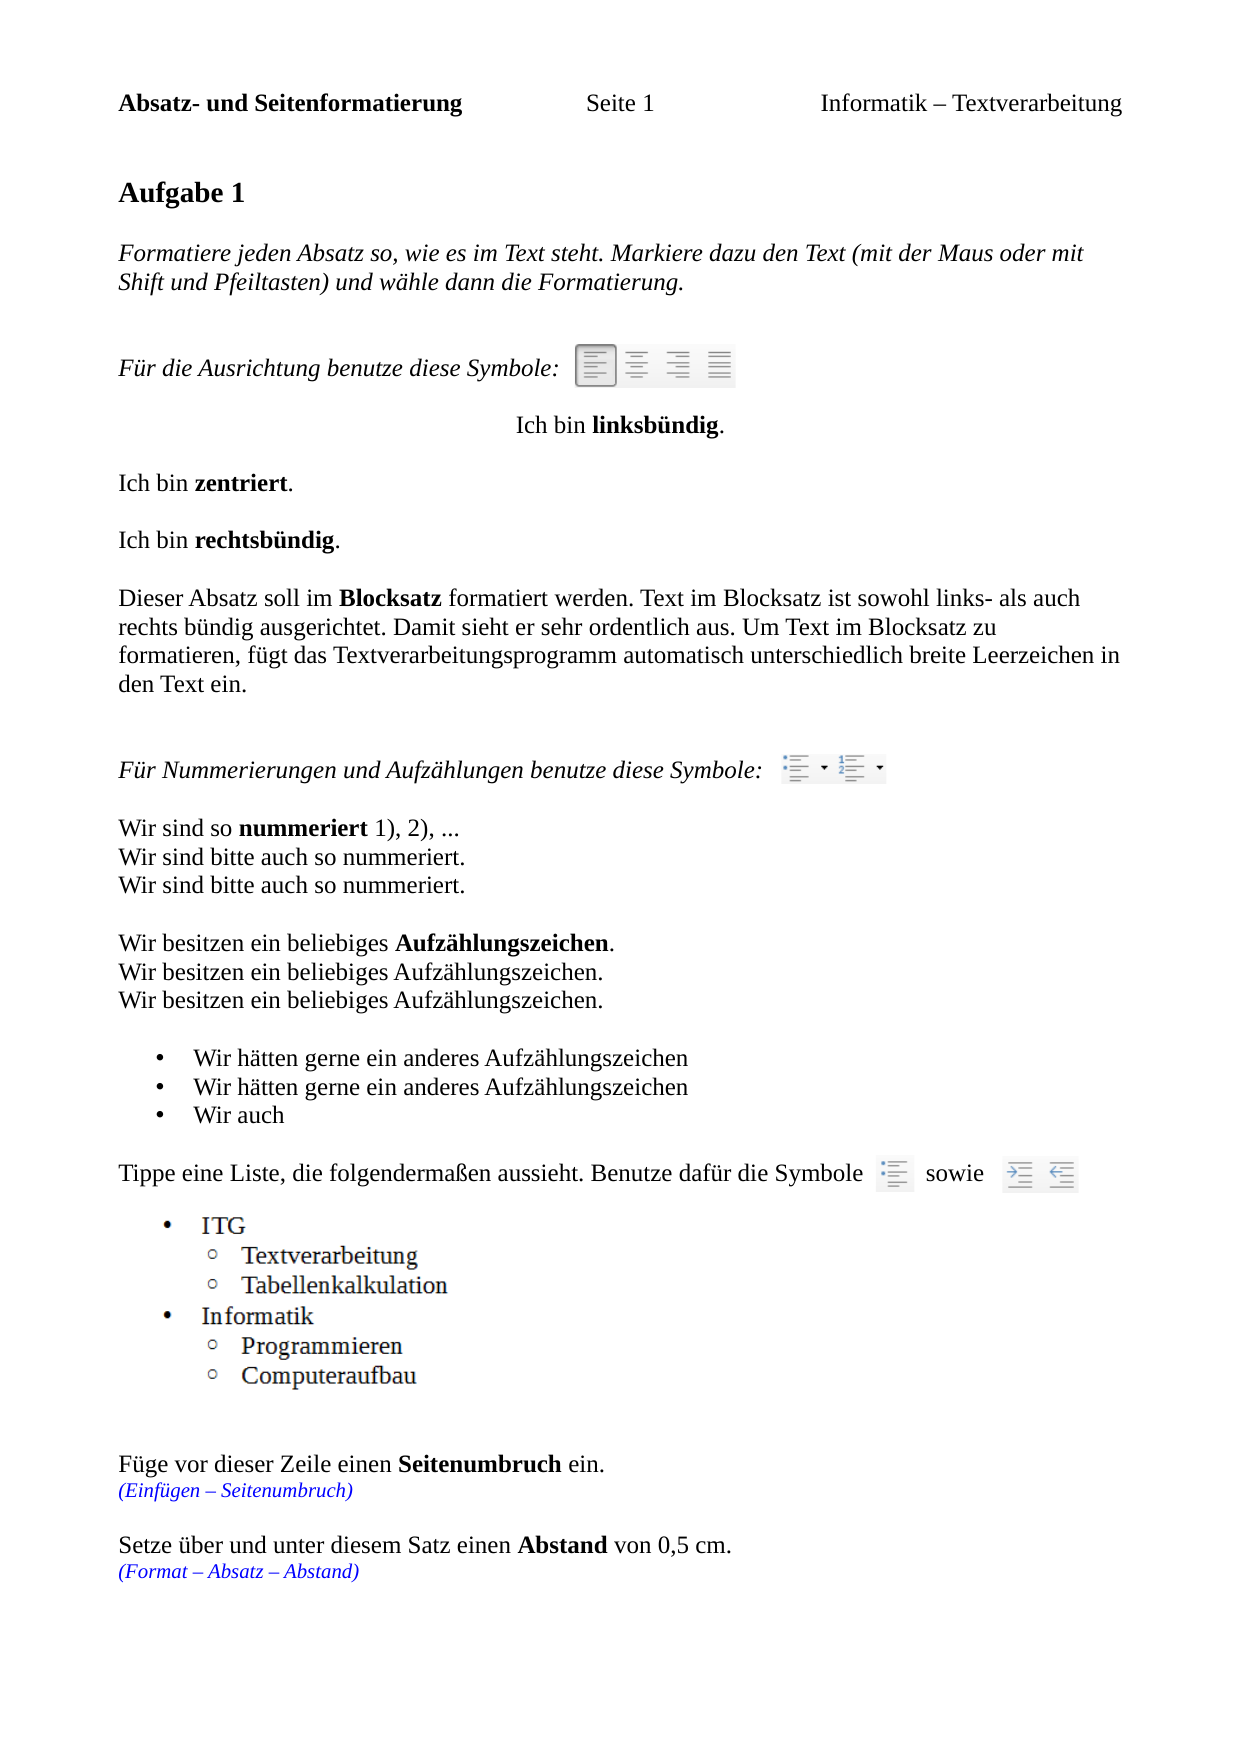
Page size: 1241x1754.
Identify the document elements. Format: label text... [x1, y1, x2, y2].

text Ich bin rechtsbündig. [118, 525, 1122, 554]
picture [781, 754, 887, 784]
text Wir besitzen ein beliebiges Aufzählungszeichen. [118, 957, 1122, 985]
picture [1002, 1156, 1079, 1193]
text Formatiere jeden Absatz so, wie es im Text steht. Markiere dazu den Text (mit der Maus oder mit Shift und Pfeiltasten) und wähle dann die Formatierung. [118, 238, 1122, 295]
text Wir sind bitte auch so nummeriert. [118, 870, 1122, 899]
picture [875, 1155, 915, 1192]
text [887, 755, 1122, 784]
picture [574, 344, 736, 388]
list Wir hätten gerne ein anderes Aufzählungszeichen [156, 1043, 1122, 1072]
text Für Nummerierungen und Aufzählungen benutze diese Symbole: [118, 755, 781, 784]
picture [118, 1215, 451, 1392]
text Wir besitzen ein beliebiges Aufzählungszeichen. [118, 928, 1122, 957]
text sowie [915, 1158, 1002, 1187]
text Wir sind so nummeriert 1), 2), ... [118, 813, 1122, 842]
text Wir besitzen ein beliebiges Aufzählungszeichen. [118, 985, 1122, 1014]
text Ich bin linksbündig. [118, 410, 1122, 439]
text Aufgabe 1 [118, 176, 1122, 209]
text Dieser Absatz soll im Blocksatz formatiert werden. Text im Blocksatz ist sowohl links- als auch rechts bündig ausgerichtet. Damit sieht er sehr ordentlich aus. Um Text im Blocksatz zu formatieren, fügt das Textverarbeitungsprogramm automatisch unterschiedlich breite Leerzeichen in den Text ein. [118, 583, 1122, 698]
list Wir hätten gerne ein anderes Aufzählungszeichen [156, 1072, 1122, 1100]
text Ich bin zentriert. [118, 468, 1122, 497]
text Tippe eine Liste, die folgendermaßen aussieht. Benutze dafür die Symbole [118, 1158, 875, 1187]
text (Format – Absatz – Abstand) [118, 1559, 1122, 1583]
text Wir sind bitte auch so nummeriert. [118, 842, 1122, 870]
text Setze über und unter diesem Satz einen Abstand von 0,5 cm. [118, 1531, 1122, 1559]
text (Einfügen – Seitenumbruch) [118, 1478, 1122, 1502]
list Wir auch [156, 1100, 1122, 1129]
text [736, 353, 1122, 382]
text Für die Ausrichtung benutze diese Symbole: [118, 353, 574, 382]
text Füge vor dieser Zeile einen Seitenumbruch ein. [118, 1449, 1122, 1478]
